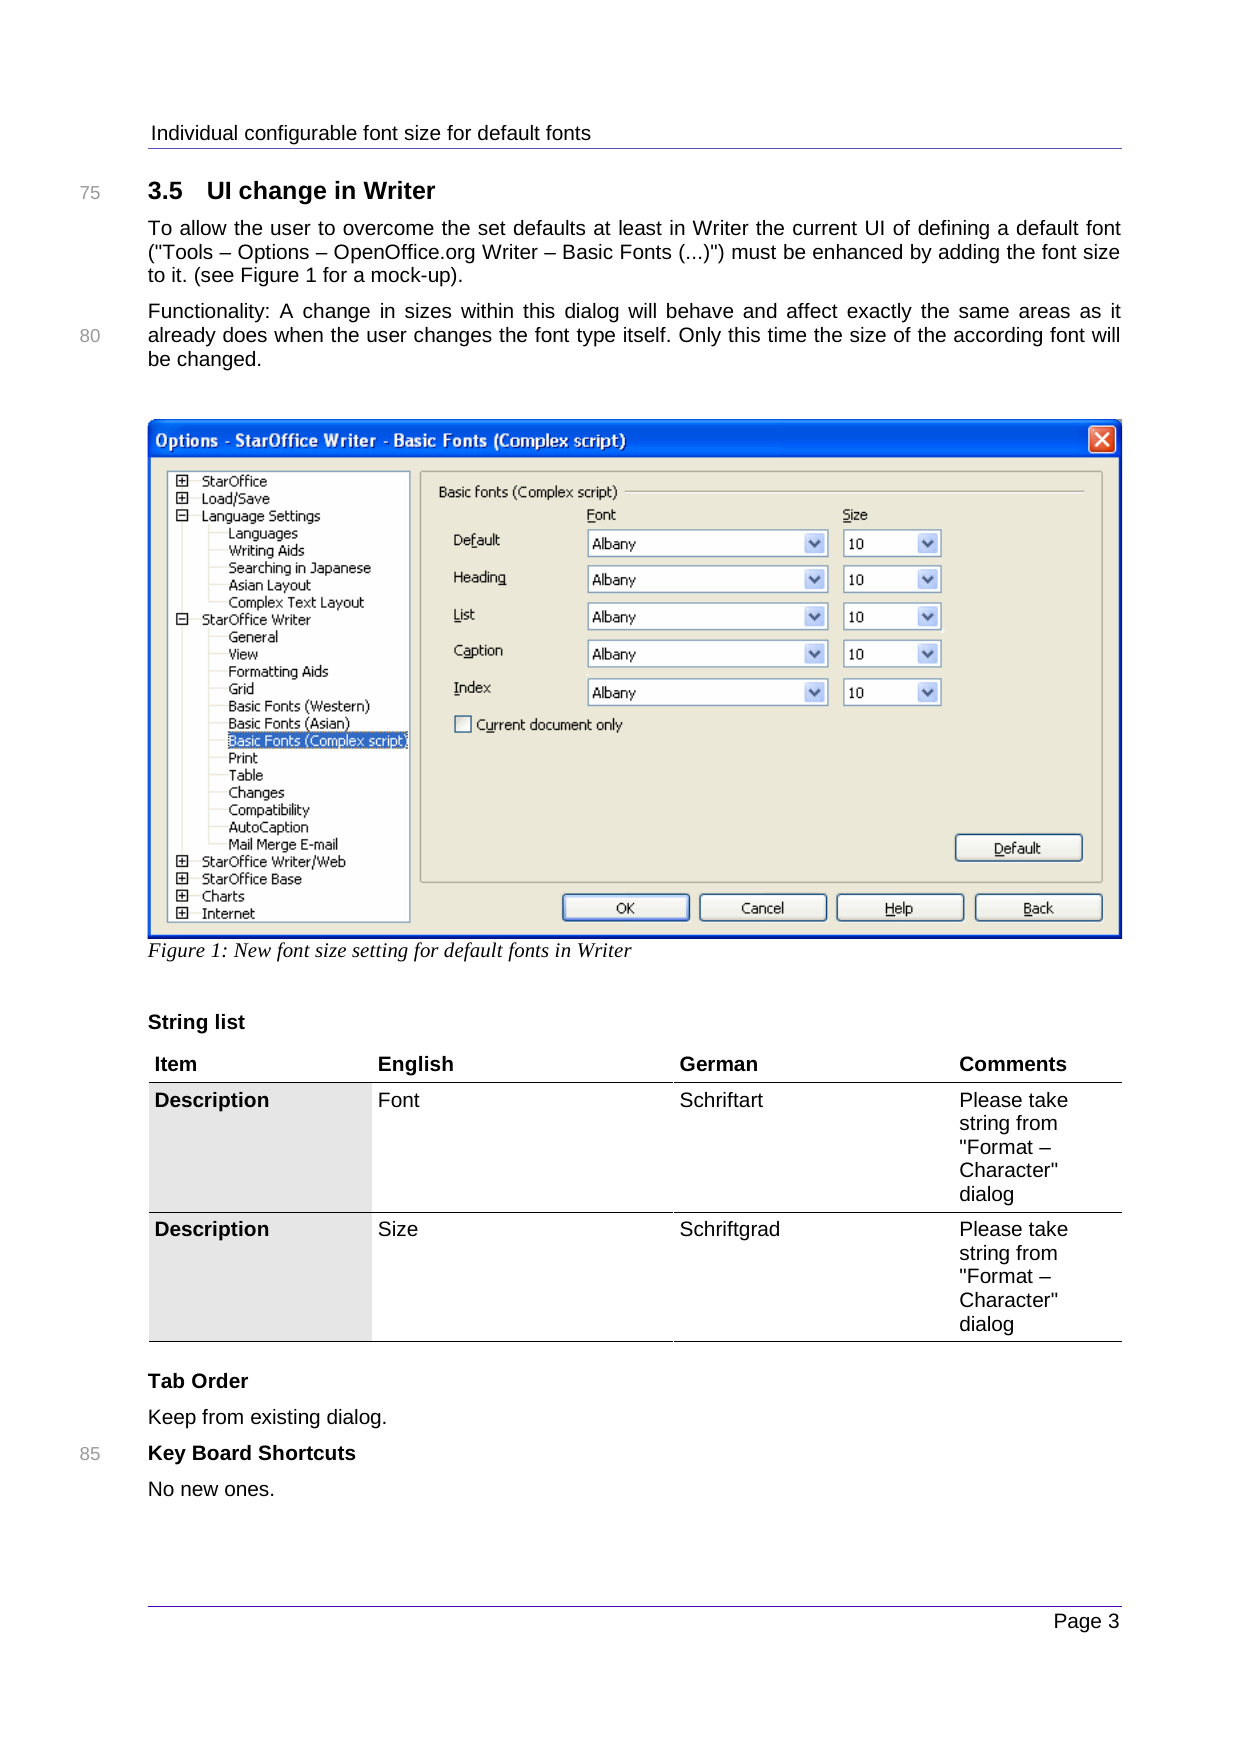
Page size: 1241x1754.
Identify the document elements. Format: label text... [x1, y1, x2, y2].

text Tab Order [148, 1369, 1122, 1393]
text String list [148, 1011, 1122, 1034]
text Figure 1: New font size setting for default fonts in Writer [148, 939, 1122, 962]
table_header German [674, 1047, 953, 1082]
table_cell Size [372, 1213, 673, 1341]
picture [147, 419, 1123, 939]
text Functionality: A change in sizes within this dialog will behave and affect exactly the same areas as it already does when the user changes the font type itself. Only this time the size of the according font will be changed. [148, 300, 1122, 371]
table_header English [372, 1047, 673, 1082]
table_cell Schriftart [674, 1083, 953, 1212]
table_cell Please take string from "Format – Character" dialog [953, 1083, 1122, 1212]
table_cell Description [149, 1213, 372, 1341]
subtitle UI change in Writer [148, 177, 1122, 205]
table_cell Description [149, 1083, 372, 1212]
table_cell Please take string from "Format – Character" dialog [953, 1213, 1122, 1341]
table_header Comments [953, 1047, 1122, 1082]
table_header Item [149, 1047, 372, 1082]
text No new ones. [148, 1478, 1122, 1501]
text To allow the user to overcome the set defaults at least in Writer the current UI of defining a default font ("Tools – Options – OpenOffice.org Writer – Basic Fonts (...)") must be enhanced by adding the font size to it. (see Figure 1 for a mock-up). [148, 217, 1122, 287]
text Keep from existing dialog. [148, 1406, 1122, 1429]
table_cell Font [372, 1083, 673, 1212]
text Key Board Shortcuts [148, 1442, 1122, 1465]
table_cell Schriftgrad [674, 1213, 953, 1341]
